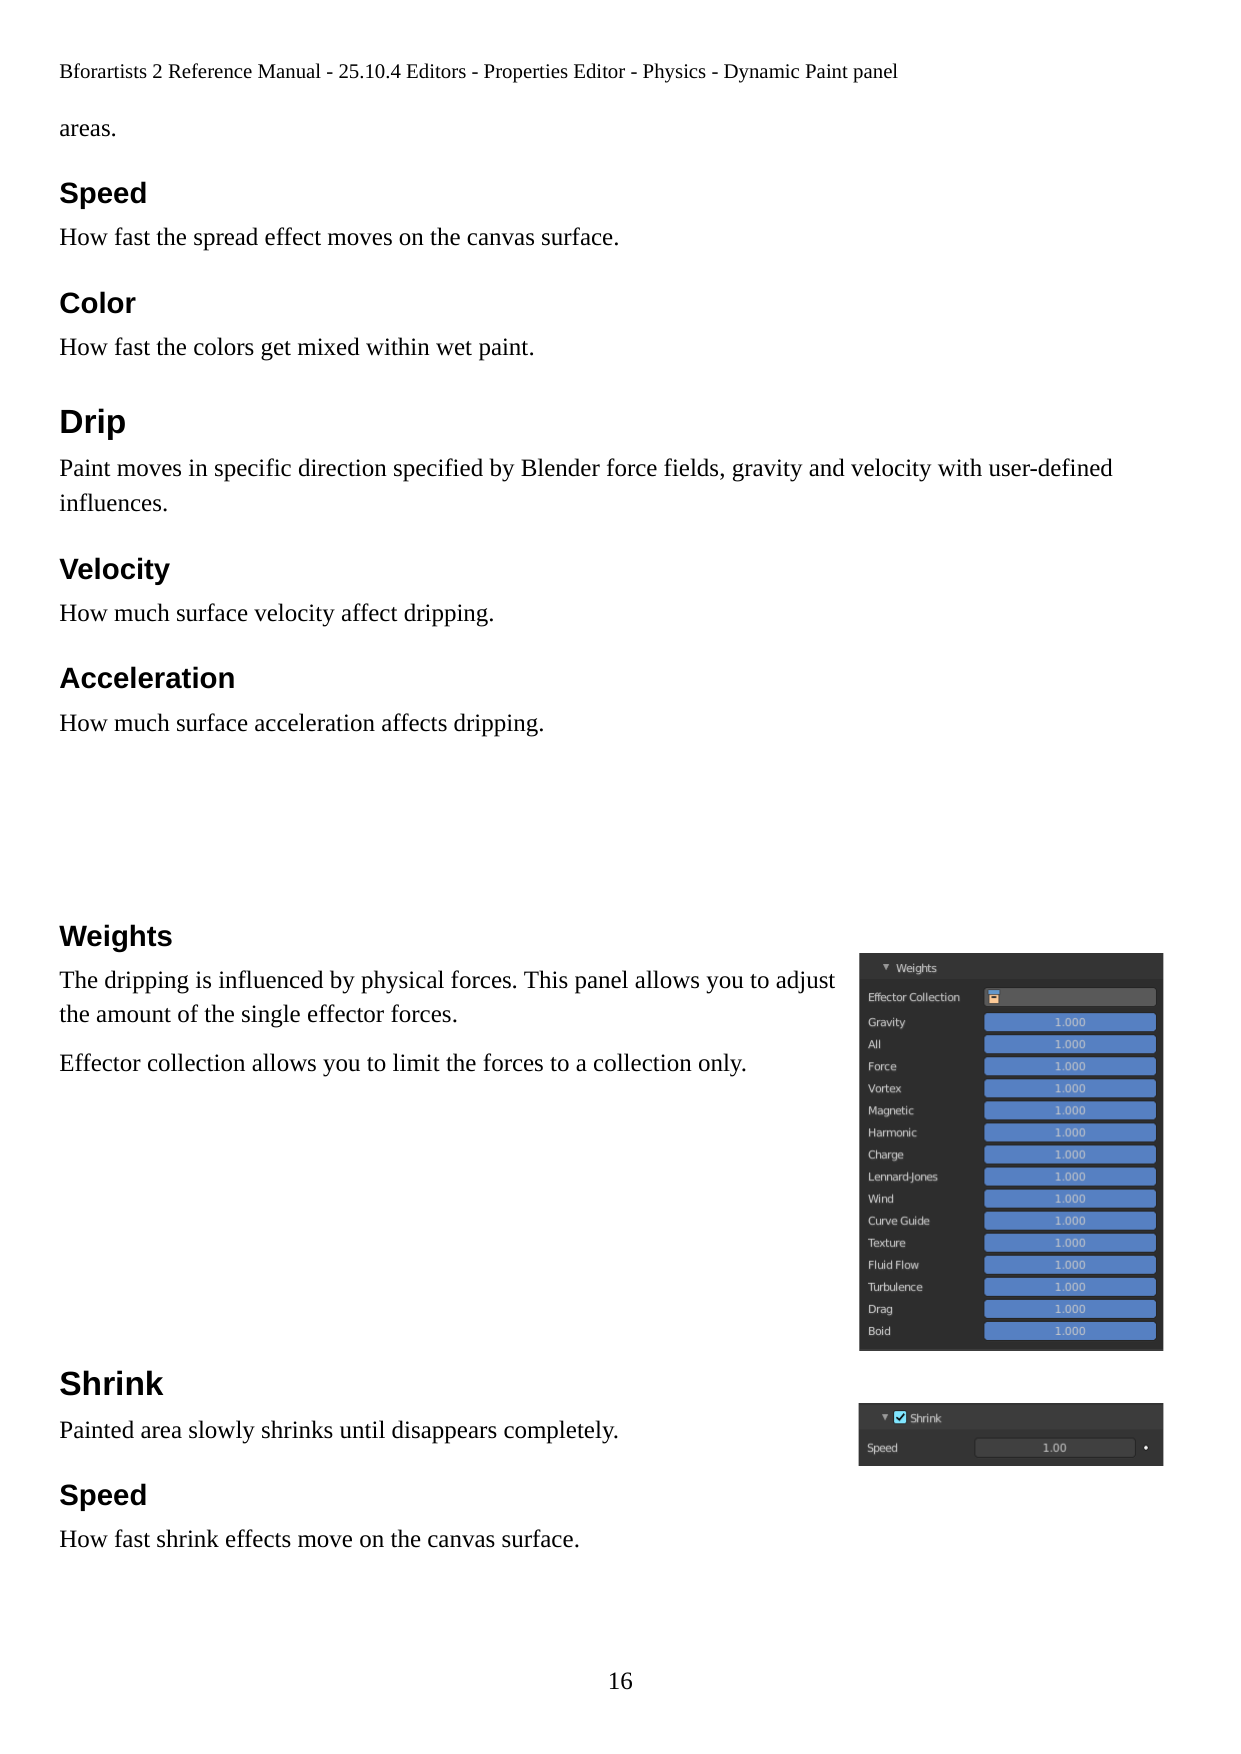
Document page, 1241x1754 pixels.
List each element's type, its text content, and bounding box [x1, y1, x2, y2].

subtitle Drip [59, 402, 1181, 441]
subtitle Color [59, 286, 1181, 320]
text areas. [59, 113, 1181, 141]
subtitle Shrink [59, 1363, 1181, 1402]
text How fast the colors get mixed within wet paint. [59, 332, 1181, 361]
text How fast shrink effects move on the canvas surface. [59, 1524, 1181, 1553]
text The dripping is influenced by physical forces. This panel allows you to adjust the amount of the single effector forces. [59, 965, 859, 1028]
picture [859, 953, 1164, 1351]
subtitle Speed [59, 176, 1181, 210]
subtitle Acceleration [59, 661, 1181, 695]
subtitle Speed [59, 1478, 1181, 1512]
text Painted area slowly shrinks until disappears completely. [59, 1415, 858, 1443]
text How much surface velocity affect dripping. [59, 598, 1181, 627]
subtitle Velocity [59, 552, 1181, 585]
subtitle Weights [59, 918, 1181, 952]
text How fast the spread effect moves on the canvas surface. [59, 222, 1181, 251]
text Paint moves in specific direction specified by Blender force fields, gravity and velocity with user-defined influences. [59, 453, 1181, 517]
text Effector collection allows you to limit the forces to a collection only. [59, 1048, 859, 1077]
text How much surface acceleration affects dripping. [59, 708, 1181, 736]
picture [858, 1403, 1164, 1466]
